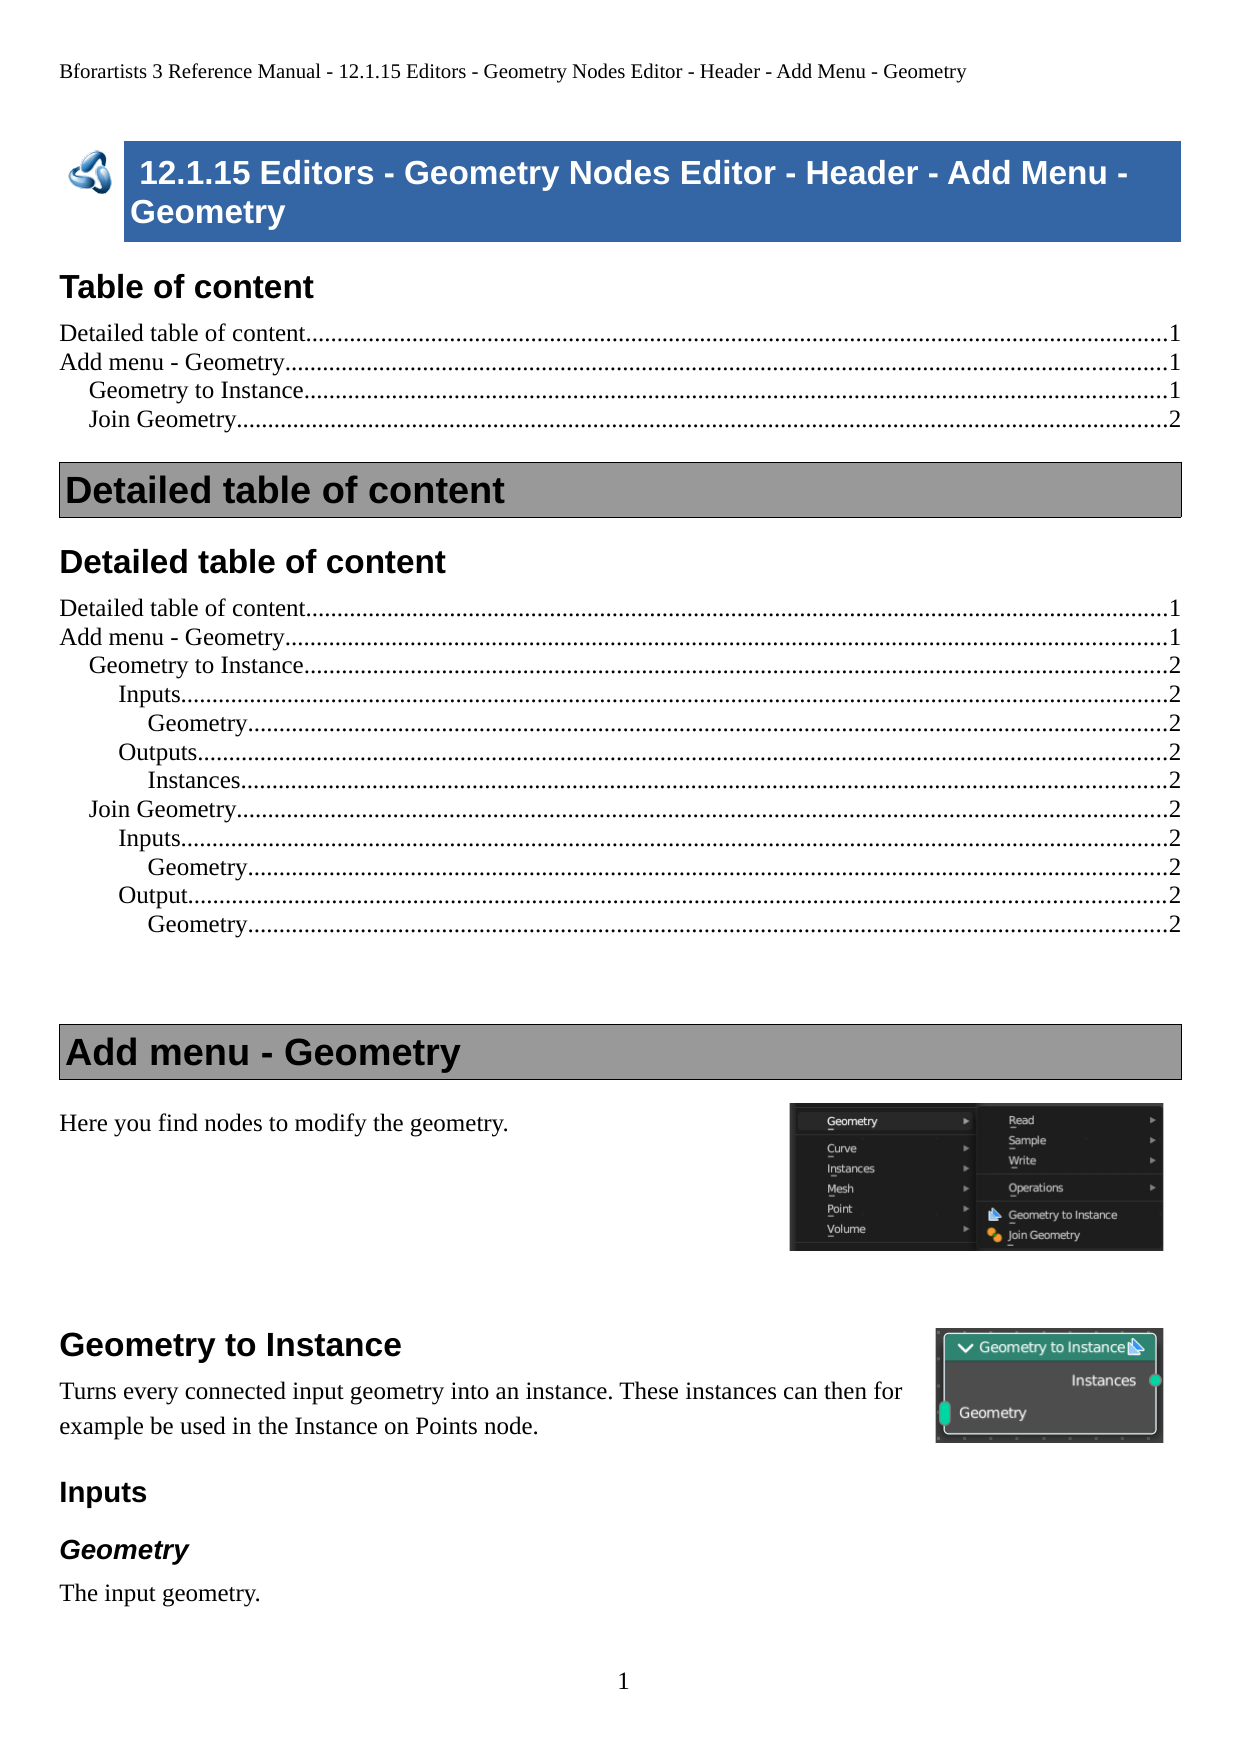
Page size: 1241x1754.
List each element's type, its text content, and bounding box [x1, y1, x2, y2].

text Geometry 2 [147, 909, 1181, 938]
subtitle Table of content [59, 267, 1181, 305]
table_header Detailed table of content [60, 463, 1181, 517]
subtitle Geometry [59, 1533, 1181, 1565]
text Detailed table of content 1 [59, 318, 1181, 347]
text Outputs 2 [118, 737, 1181, 765]
text Join Geometry 2 [88, 794, 1181, 823]
picture [935, 1328, 1164, 1443]
text Instances 2 [147, 765, 1181, 794]
text Geometry 2 [147, 708, 1181, 737]
text Join Geometry 2 [88, 404, 1181, 433]
text The input geometry. [59, 1578, 1181, 1606]
text Geometry to Instance 1 [88, 375, 1181, 404]
subtitle Geometry to Instance [59, 1325, 1181, 1364]
picture [65, 147, 114, 197]
text Inputs 2 [118, 823, 1181, 852]
picture [789, 1103, 1164, 1251]
table_header 12.1.15 Editors - Geometry Nodes Editor - Header - Add Menu - Geometry [124, 141, 1181, 242]
text Output 2 [118, 880, 1181, 909]
text Geometry 2 [147, 852, 1181, 880]
subtitle Inputs [59, 1474, 1181, 1508]
text Geometry to Instance 2 [88, 650, 1181, 679]
text Turns every connected input geometry into an instance. These instances can then for example be used in the Instance on Points node. [59, 1376, 935, 1440]
text Inputs 2 [118, 679, 1181, 708]
text Detailed table of content 1 [59, 593, 1181, 622]
table_header [59, 141, 124, 242]
text Add menu - Geometry 1 [59, 622, 1181, 650]
text Add menu - Geometry 1 [59, 347, 1181, 375]
text Here you find nodes to modify the geometry. [59, 1108, 789, 1137]
subtitle Detailed table of content [59, 542, 1181, 580]
table_header Add menu - Geometry [60, 1025, 1181, 1079]
